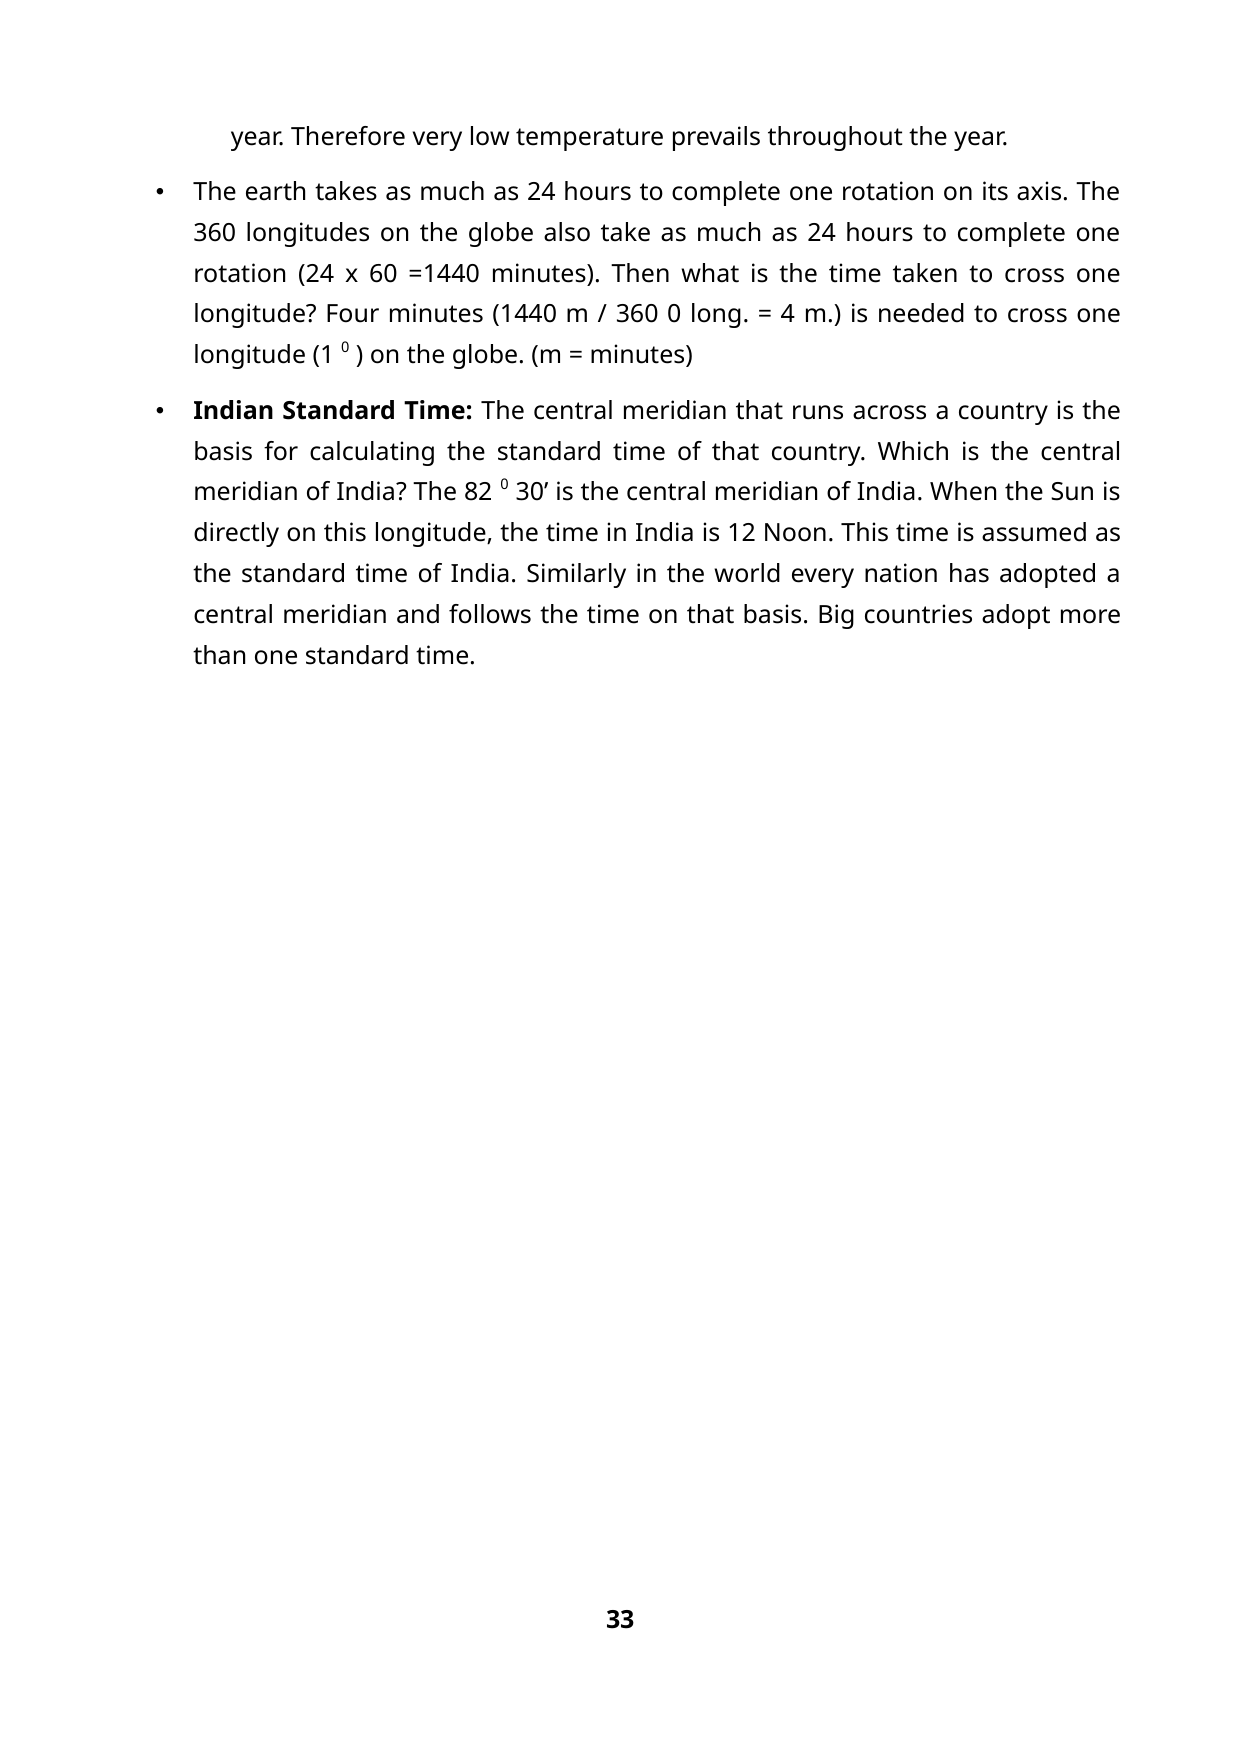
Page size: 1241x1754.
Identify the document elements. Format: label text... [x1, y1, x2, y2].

list The earth takes as much as 24 hours to complete one rotation on its axis. The 360 longitudes on the globe also take as much as 24 hours to complete one rotation (24 x 60 =1440 minutes). Then what is the time taken to cross one longitude? Four minutes (1440 m / 360 0 long. = 4 m.) is needed to cross one longitude (1 0 ) on the globe. (m = minutes) [156, 173, 1122, 371]
list Indian Standard Time: The central meridian that runs across a country is the basis for calculating the standard time of that country. Which is the central meridian of India? The 82 0 30’ is the central meridian of India. When the Sun is directly on this longitude, the time in India is 12 Noon. This time is assumed as the standard time of India. Similarly in the world every nation has adopted a central meridian and follows the time on that basis. Big countries adopt more than one standard time. [156, 392, 1122, 671]
list year. Therefore very low temperature prevails throughout the year. [193, 118, 1122, 152]
